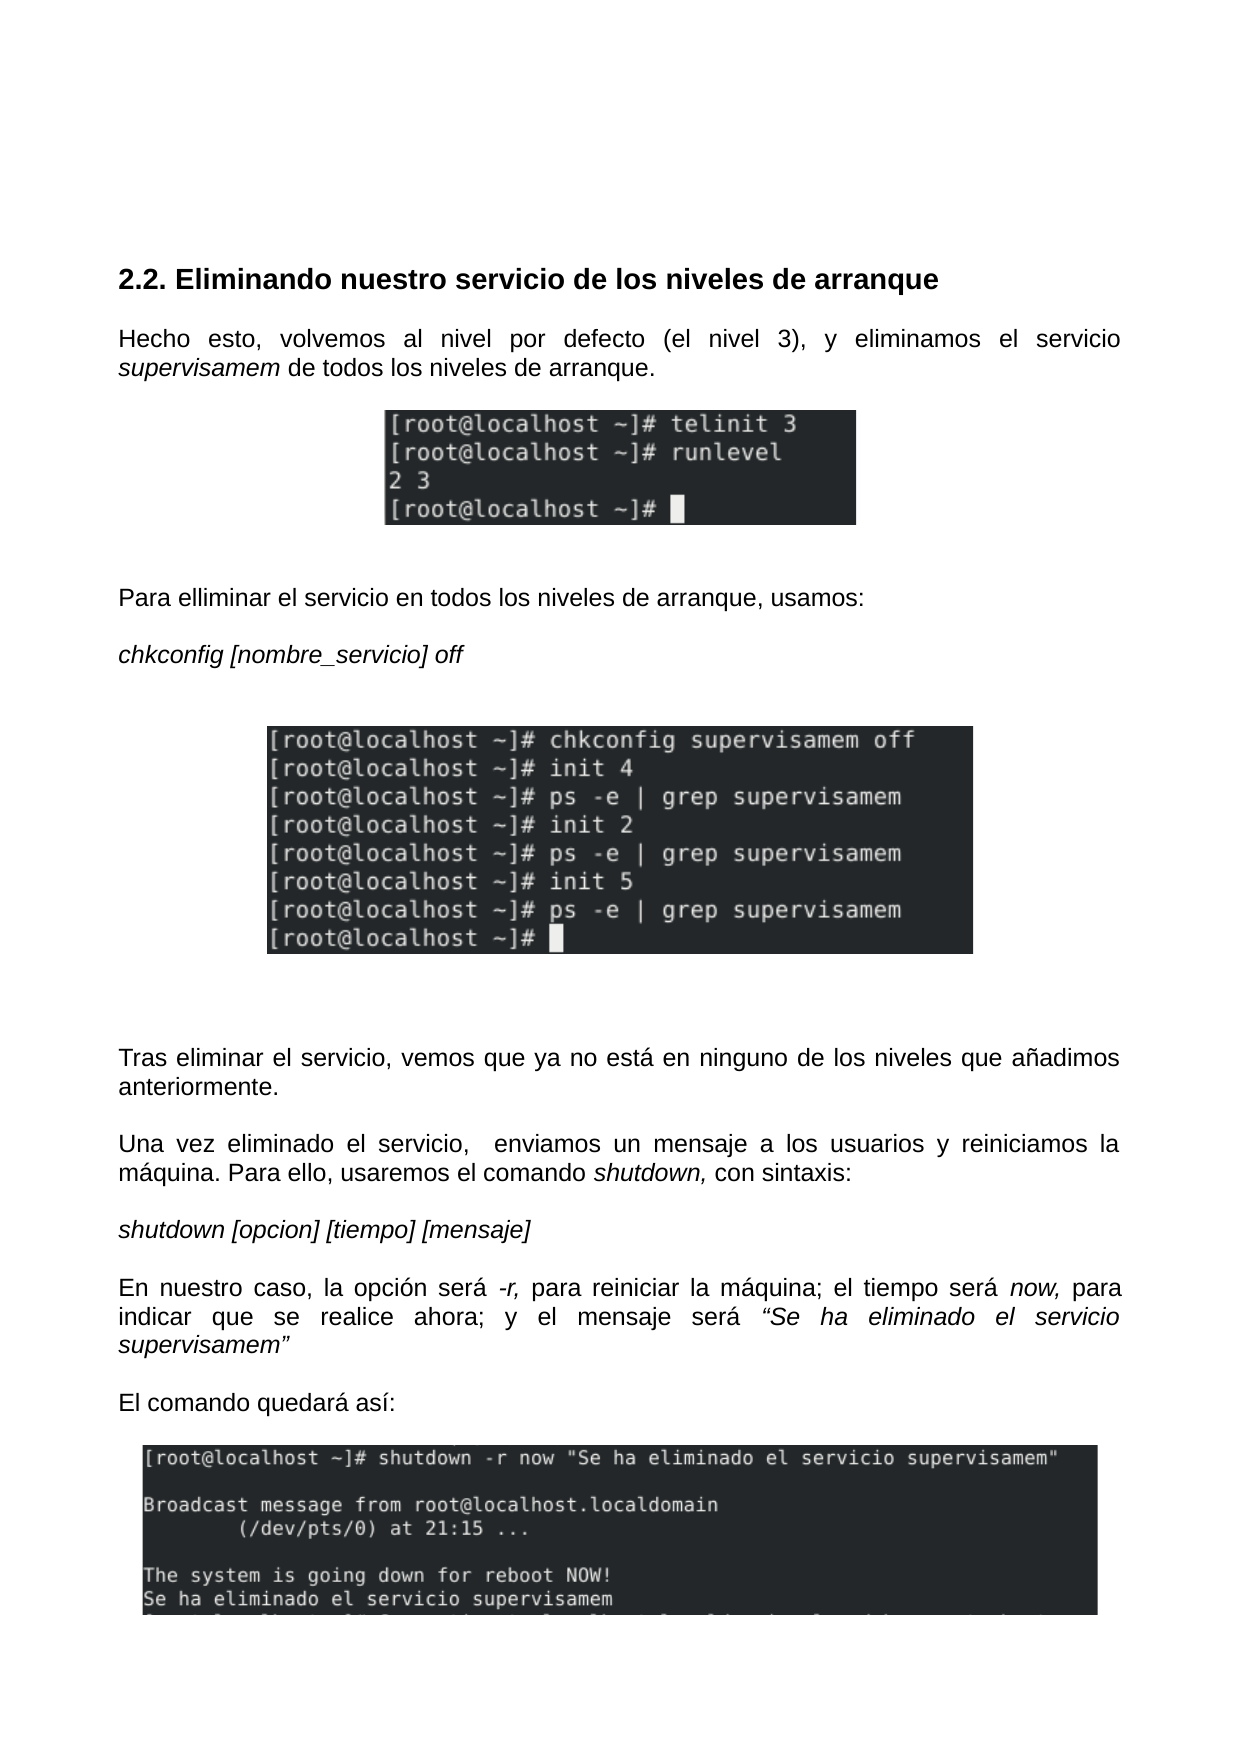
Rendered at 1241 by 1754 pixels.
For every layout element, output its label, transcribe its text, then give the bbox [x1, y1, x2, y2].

picture [142, 1445, 1098, 1615]
text 2.2. Eliminando nuestro servicio de los niveles de arranque [118, 262, 1122, 295]
text Para elliminar el servicio en todos los niveles de arranque, usamos: [118, 583, 1122, 612]
picture [384, 410, 857, 525]
text En nuestro caso, la opción será -r, para reiniciar la máquina; el tiempo será now, para indicar que se realice ahora; y el mensaje será “Se ha eliminado el servicio supervisamem” [118, 1273, 1122, 1359]
text El comando quedará así: [118, 1388, 1122, 1417]
text chkconfig [nombre_servicio] off [118, 640, 1122, 669]
text Hecho esto, volvemos al nivel por defecto (el nivel 3), y eliminamos el servicio supervisamem de todos los niveles de arranque. [118, 324, 1122, 382]
text shutdown [opcion] [tiempo] [mensaje] [118, 1215, 1122, 1244]
text Tras eliminar el servicio, vemos que ya no está en ninguno de los niveles que añadimos anteriormente. [118, 1043, 1122, 1100]
text Una vez eliminado el servicio, enviamos un mensaje a los usuarios y reiniciamos la máquina. Para ello, usaremos el comando shutdown, con sintaxis: [118, 1129, 1122, 1187]
picture [267, 726, 974, 954]
